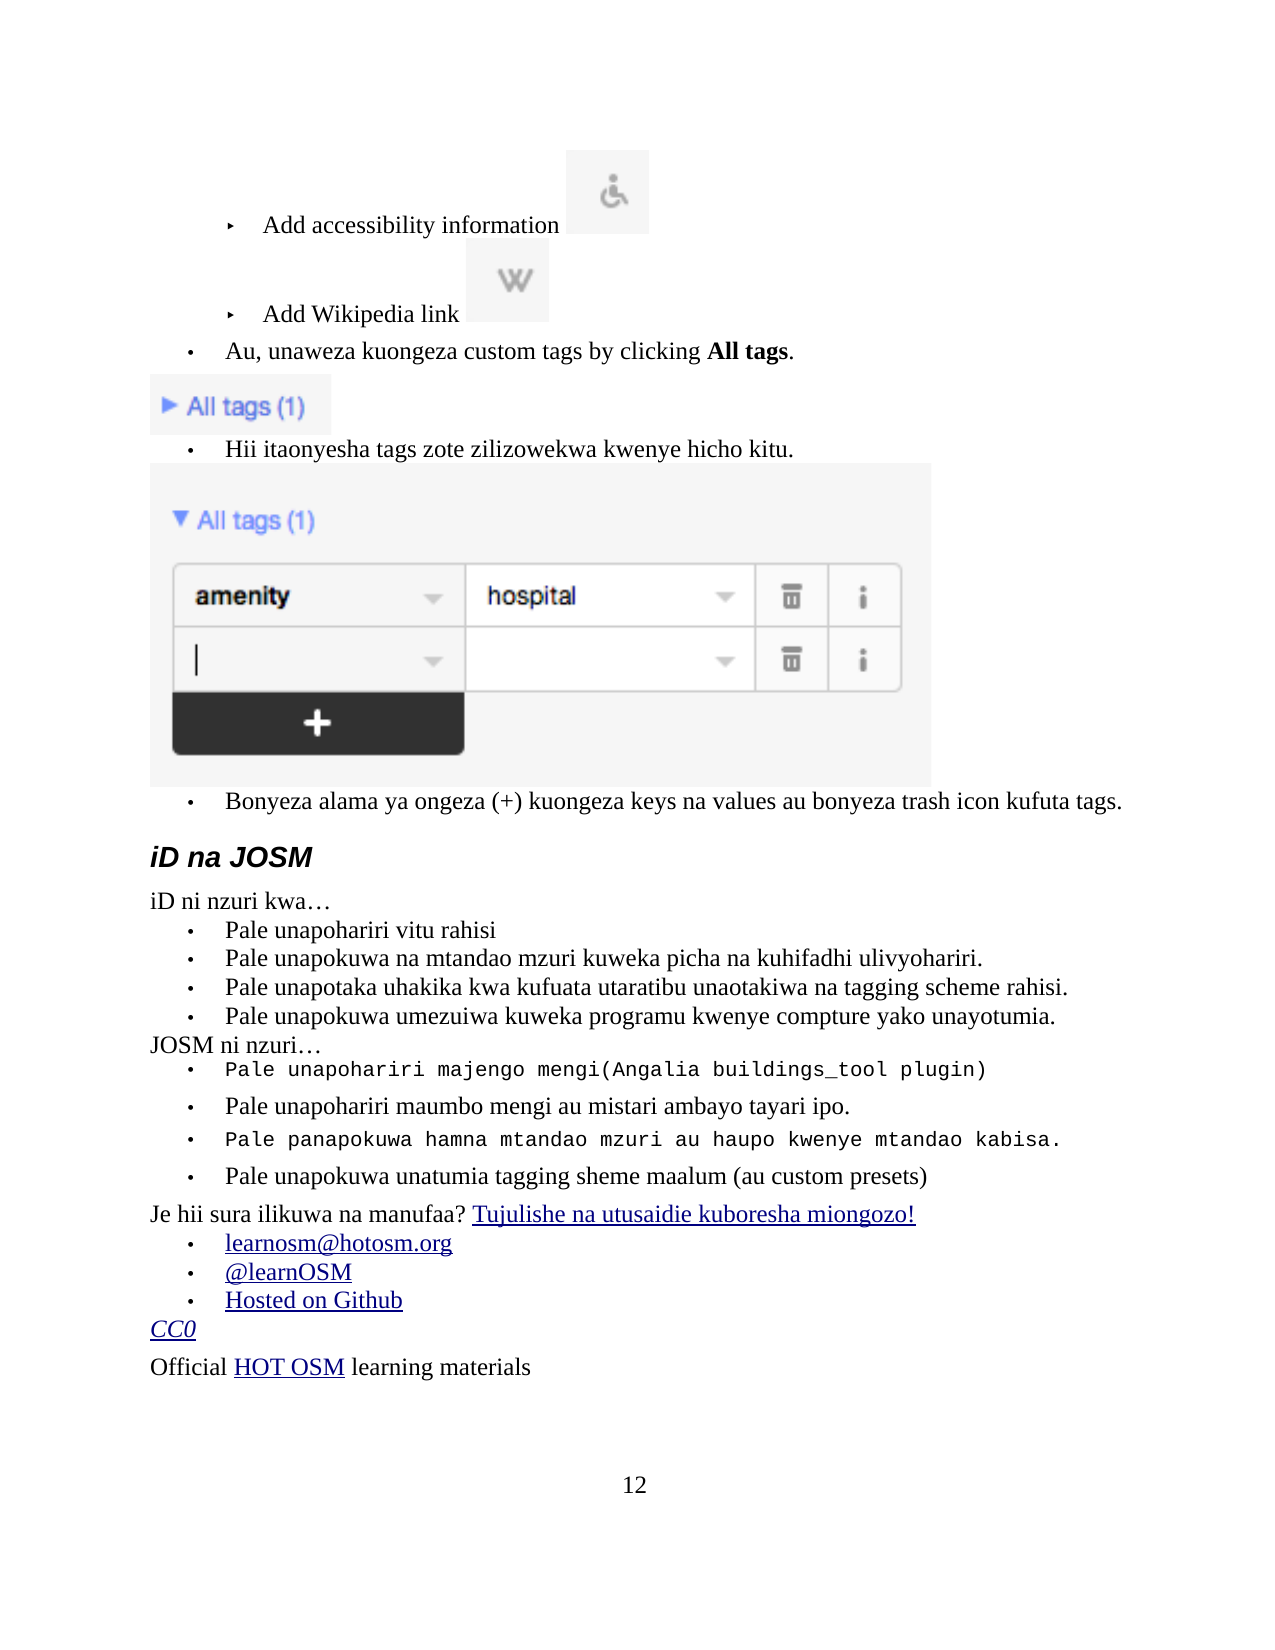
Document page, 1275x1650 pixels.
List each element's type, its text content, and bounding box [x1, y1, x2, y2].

picture [566, 150, 650, 234]
list Pale unapokuwa umezuiwa kuweka programu kwenye compture yako unayotumia. [187, 1001, 1125, 1030]
list learnosm@hotosm.org [187, 1228, 1125, 1257]
list Pale unapokuwa unatumia tagging sheme maalum (au custom presets) [187, 1161, 1125, 1190]
list Pale unapohariri majengo mengi(Angalia buildings_tool plugin) [187, 1058, 1125, 1082]
subtitle iD na JOSM [150, 840, 1125, 873]
list Au, unaweza kuongeza custom tags by clicking All tags. [187, 336, 1125, 365]
picture [465, 238, 550, 322]
list Pale unapotaka uhakika kwa kufuata utaratibu unaotakiwa na tagging scheme rahisi. [187, 972, 1125, 1001]
list Add Wikipedia link [225, 239, 1125, 327]
text JOSM ni nzuri… [150, 1030, 1125, 1058]
text CC0 [150, 1314, 1125, 1343]
list Pale unapohariri maumbo mengi au mistari ambayo tayari ipo. [187, 1091, 1125, 1120]
picture [150, 463, 932, 787]
picture [150, 374, 332, 435]
list Hosted on Github [187, 1285, 1125, 1314]
text Official HOT OSM learning materials [150, 1352, 1125, 1381]
list Pale panapokuwa hamna mtandao mzuri au haupo kwenye mtandao kabisa. [187, 1129, 1125, 1152]
list @learnOSM [187, 1257, 1125, 1285]
list Bonyeza alama ya ongeza (+) kuongeza keys na values au bonyeza trash icon kufuta tags. [187, 786, 1125, 815]
list Hii itaonyesha tags zote zilizowekwa kwenye hicho kitu. [187, 434, 1125, 463]
list Pale unapohariri vitu rahisi [187, 915, 1125, 943]
text iD ni nzuri kwa… [150, 886, 1125, 915]
text Je hii sura ilikuwa na manufaa? Tujulishe na utusaidie kuboresha miongozo! [150, 1199, 1125, 1228]
list Pale unapokuwa na mtandao mzuri kuweka picha na kuhifadhi ulivyohariri. [187, 943, 1125, 972]
list Add accessibility information [225, 150, 1125, 239]
